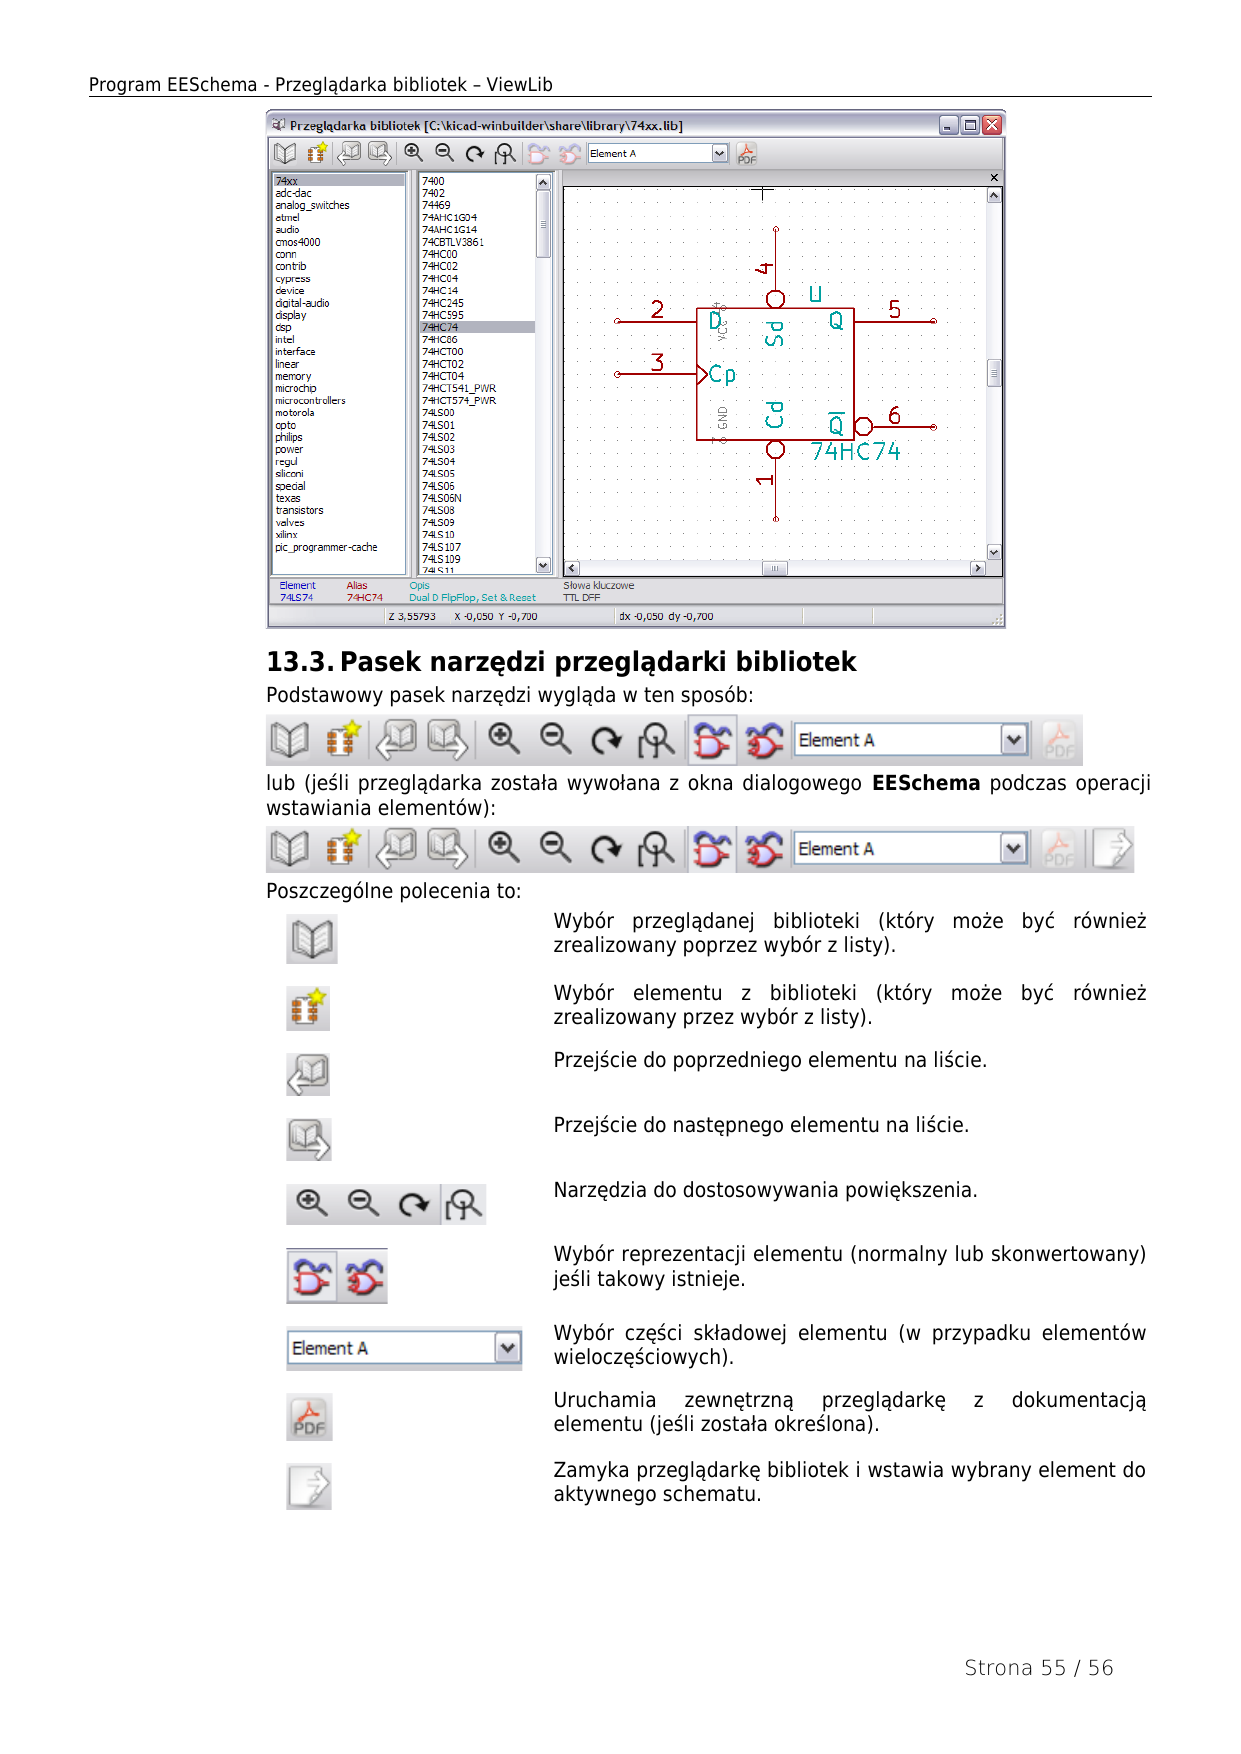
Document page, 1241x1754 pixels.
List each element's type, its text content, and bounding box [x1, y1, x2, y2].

table_cell Zamyka przeglądarkę bibliotek i wstawia wybrany element do aktywnego schematu. [536, 1452, 1153, 1521]
table_header [269, 903, 536, 975]
picture [286, 1248, 388, 1304]
picture [286, 986, 330, 1031]
picture [286, 1053, 330, 1096]
table_cell Przejście do poprzedniego elementu na liście. [536, 1042, 1153, 1107]
table_cell [269, 1173, 536, 1237]
table_cell [269, 1315, 536, 1382]
table_cell [269, 1042, 536, 1107]
subtitle Pasek narzędzi przeglądarki bibliotek [266, 646, 1152, 677]
text lub (jeśli przeglądarka została wywołana z okna dialogowego EESchema podczas operacji wstawiania elementów): [266, 771, 1152, 820]
picture [265, 109, 1007, 629]
table_cell [269, 1382, 536, 1452]
table_header Wybór przeglądanej biblioteki (który może być również zrealizowany poprzez wybór z listy). [536, 903, 1153, 975]
picture [286, 1326, 523, 1371]
table_cell Wybór elementu z biblioteki (który może być również zrealizowany przez wybór z listy). [536, 975, 1153, 1042]
picture [286, 1184, 487, 1225]
picture [286, 914, 338, 964]
text Podstawowy pasek narzędzi wygląda w ten sposób: [266, 683, 1152, 708]
table_cell Uruchamia zewnętrzną przeglądarkę z dokumentacją elementu (jeśli została określona). [536, 1382, 1153, 1452]
picture [265, 826, 1135, 873]
table_cell [269, 1452, 536, 1521]
table_cell Wybór reprezentacji elementu (normalny lub skonwertowany) jeśli takowy istnieje. [536, 1237, 1153, 1315]
table_cell Wybór części składowej elementu (w przypadku elementów wieloczęściowych). [536, 1315, 1153, 1382]
picture [265, 713, 1083, 766]
picture [286, 1393, 333, 1441]
table_cell [269, 1107, 536, 1173]
table_cell [269, 1237, 536, 1315]
table_cell Narzędzia do dostosowywania powiększenia. [536, 1173, 1153, 1237]
text Poszczególne polecenia to: [266, 879, 1152, 903]
picture [286, 1118, 332, 1161]
table_cell Przejście do następnego elementu na liście. [536, 1107, 1153, 1173]
picture [286, 1463, 332, 1510]
table_cell [269, 975, 536, 1042]
